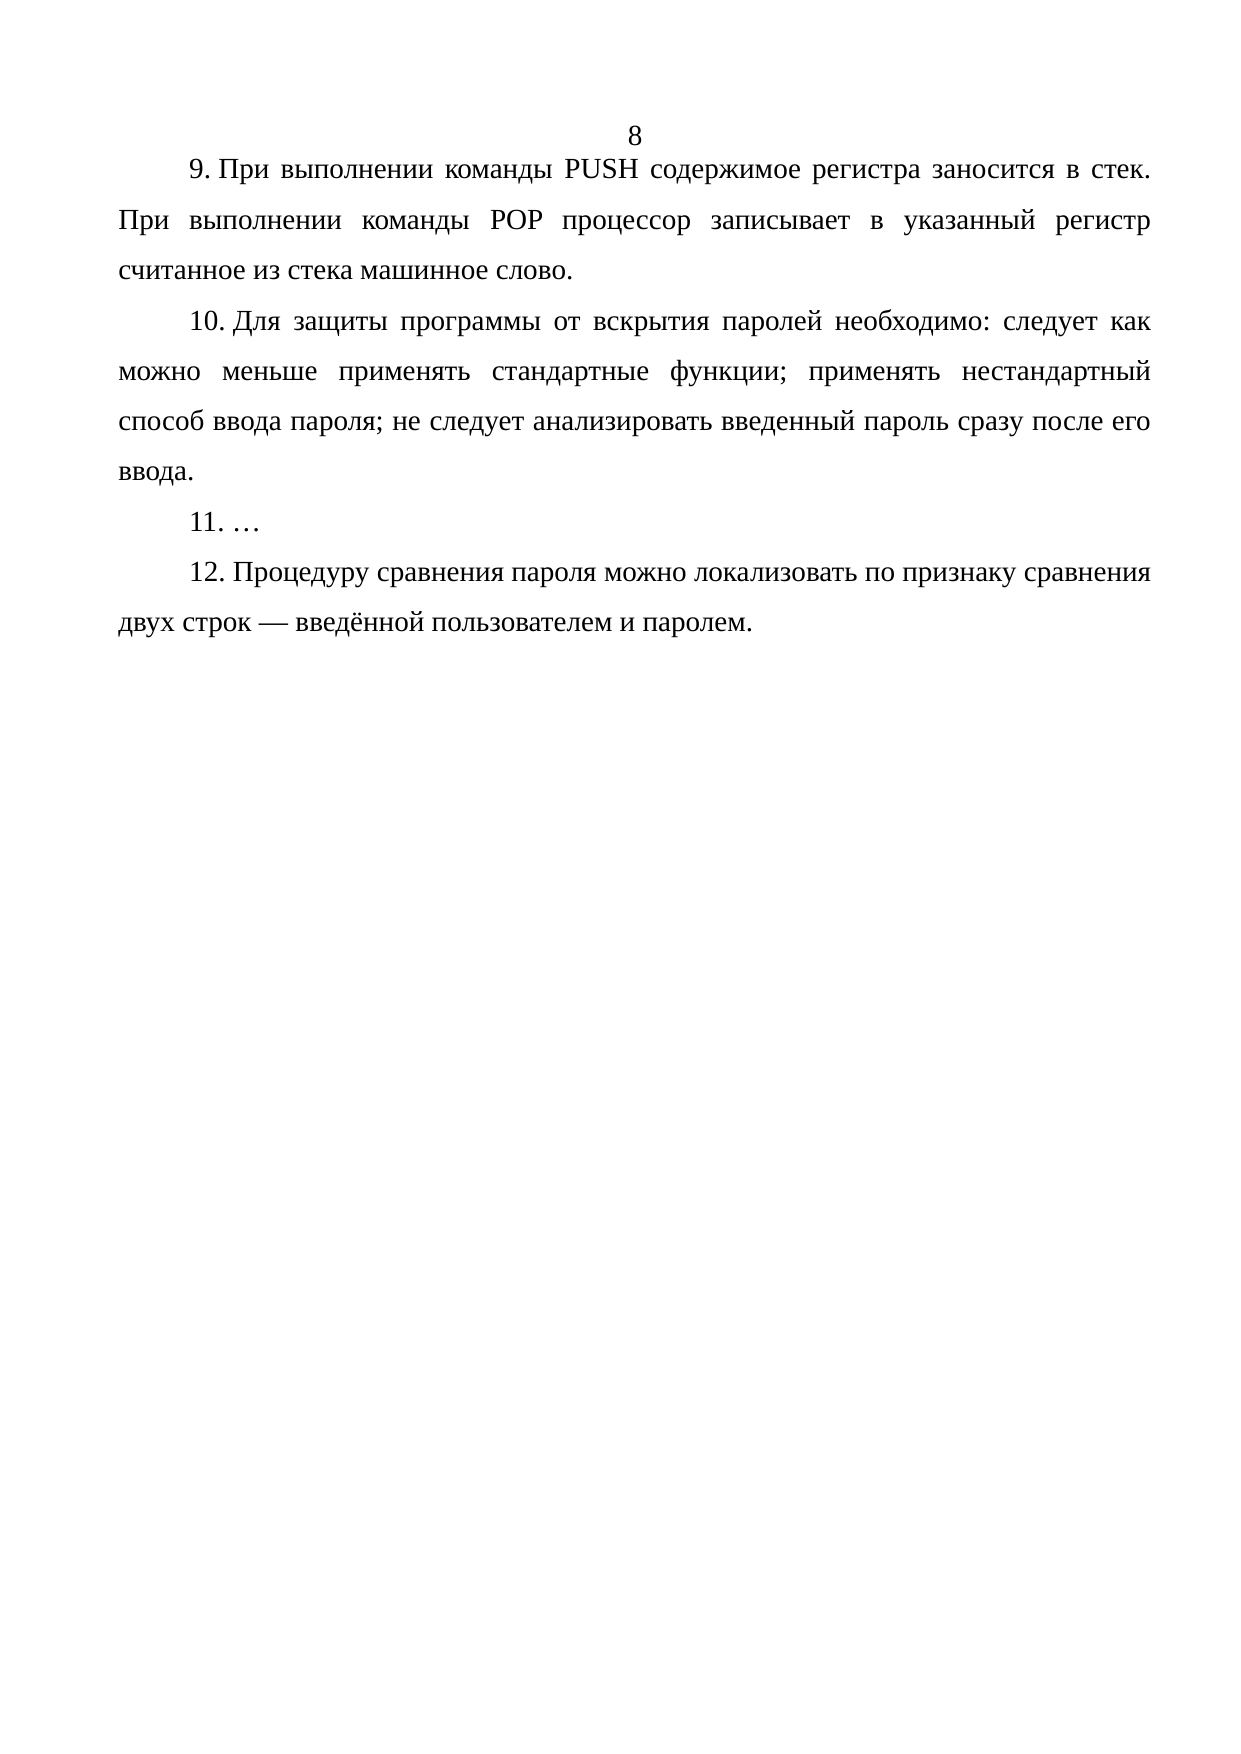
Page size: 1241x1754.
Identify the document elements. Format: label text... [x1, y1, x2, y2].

list Для защиты программы от вскрытия паролей необходимо: следует как можно меньше применять стандартные функции; применять нестандартный способ ввода пароля; не следует анализировать введенный пароль сразу после его ввода. [118, 303, 1152, 487]
list При выполнении команды PUSH содержимое регистра заносится в стек. При выполнении команды POP процессор записывает в указанный регистр считанное из стека машинное слово. [118, 152, 1152, 286]
list Процедуру сравнения пароля можно локализовать по признаку сравнения двух строк — введённой пользователем и паролем. [118, 554, 1152, 638]
list … [118, 504, 1152, 537]
